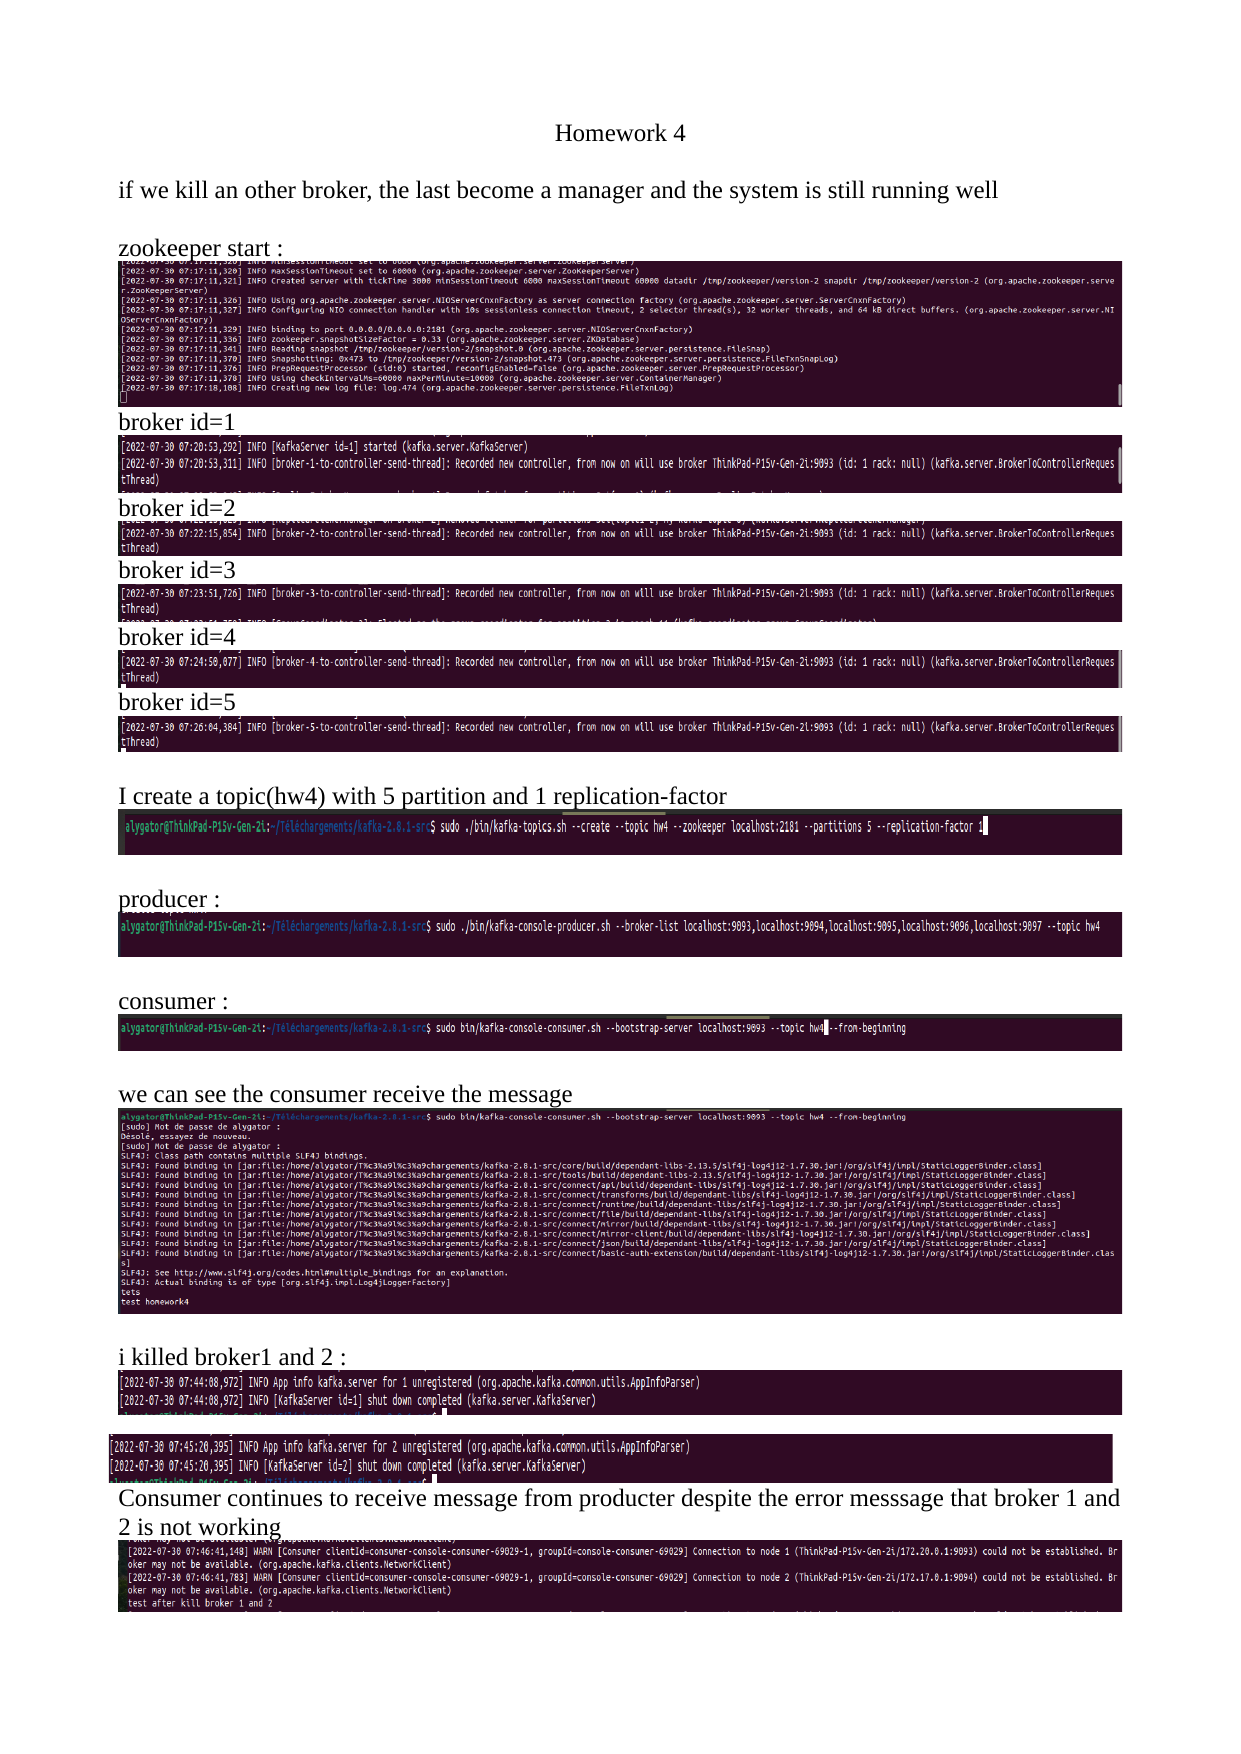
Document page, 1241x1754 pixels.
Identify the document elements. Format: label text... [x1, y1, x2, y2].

text zookeeper start : [118, 233, 1122, 261]
picture [118, 1108, 1123, 1314]
picture [118, 912, 1123, 957]
text broker id=2 [118, 493, 1122, 521]
text broker id=1 [118, 407, 1122, 435]
text I create a topic(hw4) with 5 partition and 1 replication-factor [118, 781, 1122, 809]
picture [108, 1434, 1113, 1483]
text i killed broker1 and 2 : [118, 1314, 1122, 1370]
picture [118, 521, 1123, 556]
picture [118, 261, 1123, 407]
text if we kill an other broker, the last become a manager and the system is still running well [118, 176, 1122, 204]
picture [118, 716, 1123, 752]
picture [118, 1014, 1123, 1051]
text broker id=4 [118, 622, 1122, 650]
picture [118, 584, 1123, 622]
text we can see the consumer receive the message [118, 1051, 1122, 1108]
text Consumer continues to receive message from producter despite the error messsage that broker 1 and 2 is not working [118, 1415, 1122, 1540]
text producer : [118, 855, 1122, 912]
text broker id=5 [118, 688, 1122, 716]
text consumer : [118, 957, 1122, 1014]
picture [118, 435, 1123, 493]
picture [118, 650, 1123, 688]
text broker id=3 [118, 556, 1122, 584]
picture [118, 1370, 1123, 1415]
picture [118, 809, 1123, 855]
picture [118, 1540, 1123, 1612]
text Homework 4 [118, 118, 1122, 147]
